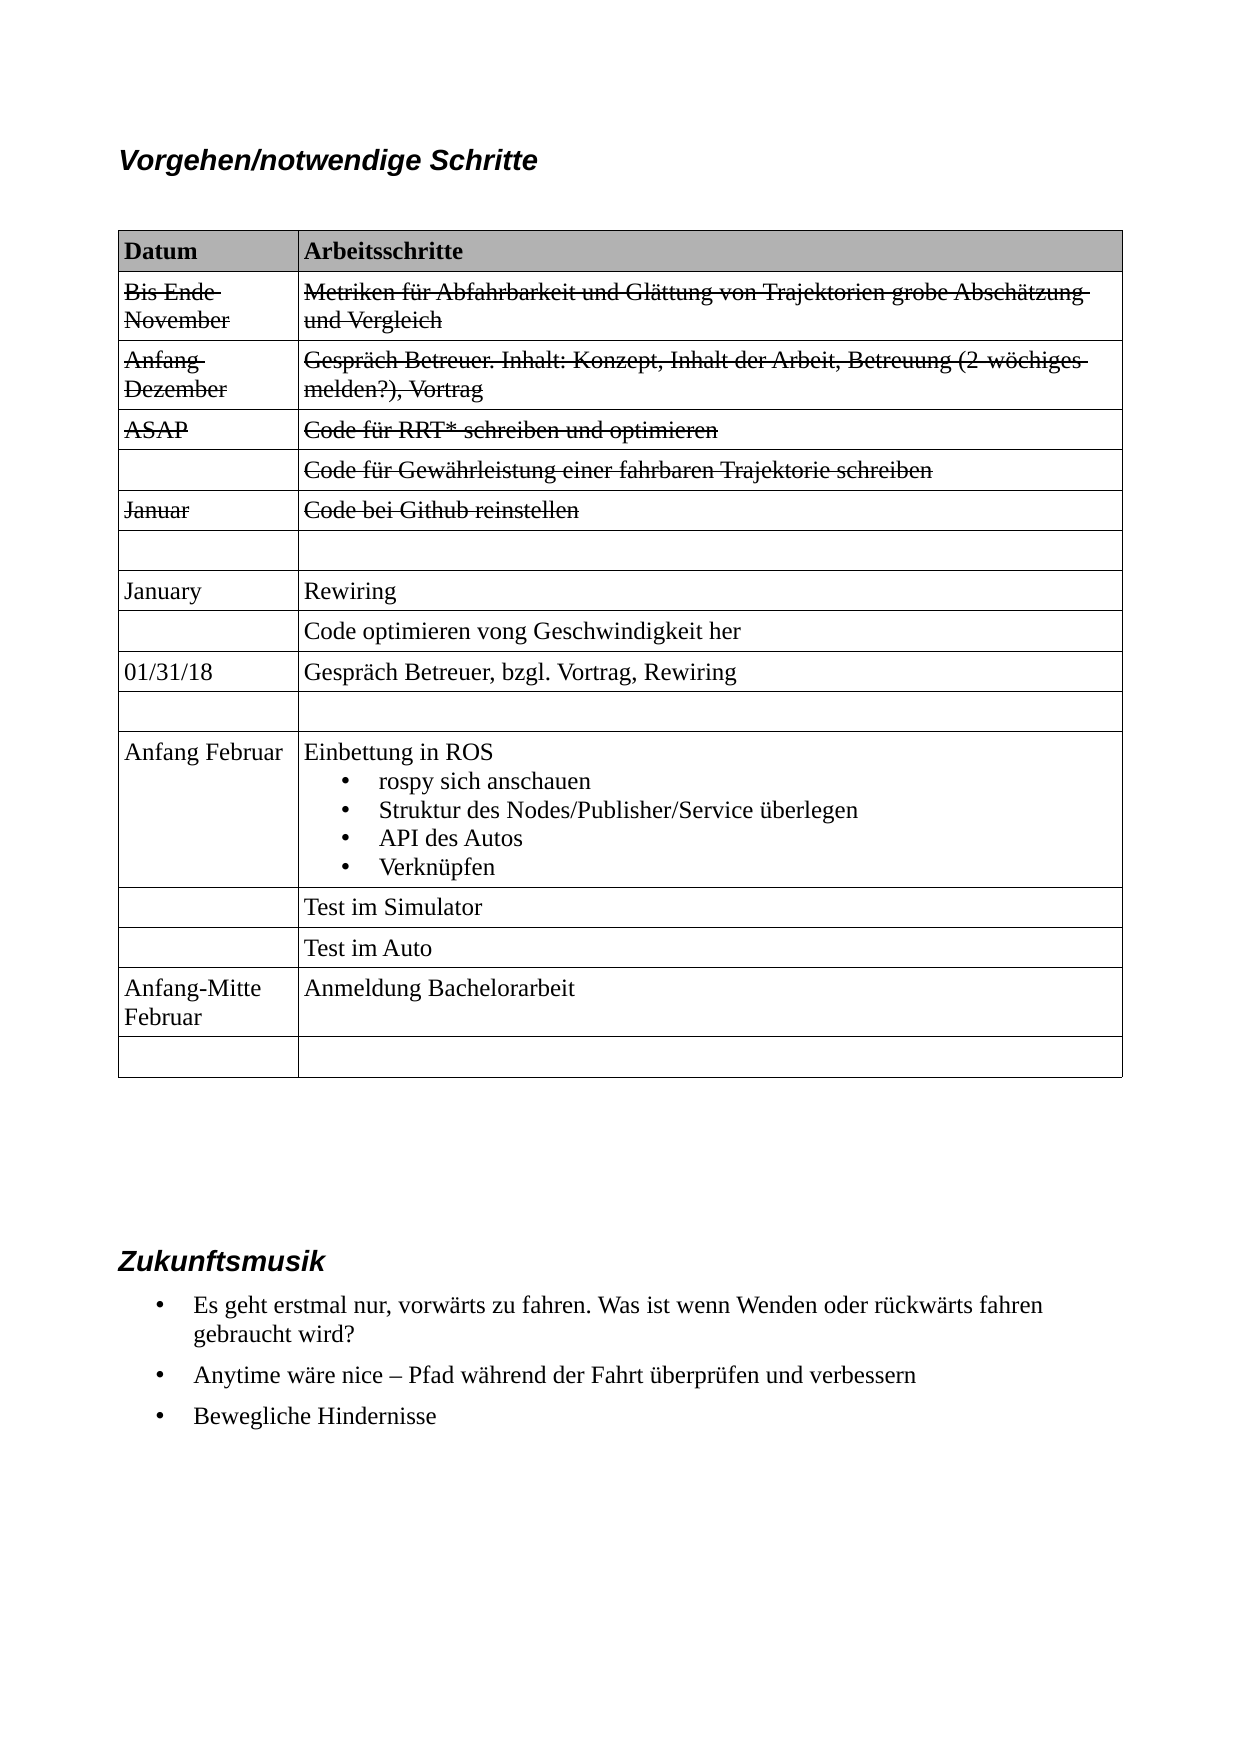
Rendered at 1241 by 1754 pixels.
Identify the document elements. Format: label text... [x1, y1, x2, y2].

table_cell Code für RRT* schreiben und optimieren [299, 410, 1122, 449]
table_cell [299, 531, 1122, 570]
table_cell Rewiring [299, 571, 1122, 610]
subtitle Vorgehen/notwendige Schritte [118, 143, 1122, 177]
table_cell [119, 692, 298, 731]
table_cell [119, 1037, 298, 1077]
table_cell Code für Gewährleistung einer fahrbaren Trajektorie schreiben [299, 450, 1122, 489]
table_cell [119, 611, 298, 651]
table_cell Gespräch Betreuer, bzgl. Vortrag, Rewiring [299, 652, 1122, 691]
table_cell Code optimieren vong Geschwindigkeit her [299, 611, 1122, 651]
table_cell Einbettung in ROS rospy sich anschauen Struktur des Nodes/Publisher/Service überlegen API des Autos Verknüpfen [299, 732, 1122, 887]
table_cell [119, 888, 298, 927]
table_cell Metriken für Abfahrbarkeit und Glättung von Trajektorien grobe Abschätzung und Vergleich [299, 272, 1122, 340]
table_cell Anfang-Mitte Februar [119, 968, 298, 1036]
list Es geht erstmal nur, vorwärts zu fahren. Was ist wenn Wenden oder rückwärts fahren gebraucht wird? [156, 1290, 1122, 1347]
table_cell ASAP [119, 410, 298, 449]
list Bewegliche Hindernisse [156, 1401, 1122, 1430]
table_cell Januar [119, 491, 298, 530]
table_cell [119, 928, 298, 967]
table_cell [119, 531, 298, 570]
table_cell Code bei Github reinstellen [299, 491, 1122, 530]
table_header Arbeitsschritte [299, 231, 1122, 271]
table_cell [299, 1037, 1122, 1077]
table_header Datum [119, 231, 298, 271]
table_cell 31.01.18 [119, 652, 298, 691]
table_cell [299, 692, 1122, 731]
list Anytime wäre nice – Pfad während der Fahrt überprüfen und verbessern [156, 1360, 1122, 1389]
table_cell Gespräch Betreuer. Inhalt: Konzept, Inhalt der Arbeit, Betreuung (2-wöchiges melden?), Vortrag [299, 341, 1122, 409]
table_cell Test im Auto [299, 928, 1122, 967]
table_cell Anfang Februar [119, 732, 298, 887]
subtitle Zukunftsmusik [118, 1244, 1122, 1277]
table_cell Anmeldung Bachelorarbeit [299, 968, 1122, 1036]
table_cell Test im Simulator [299, 888, 1122, 927]
table_cell Bis Ende November [119, 272, 298, 340]
table_cell Anfang Dezember [119, 341, 298, 409]
table_cell January [119, 571, 298, 610]
table_cell [119, 450, 298, 489]
